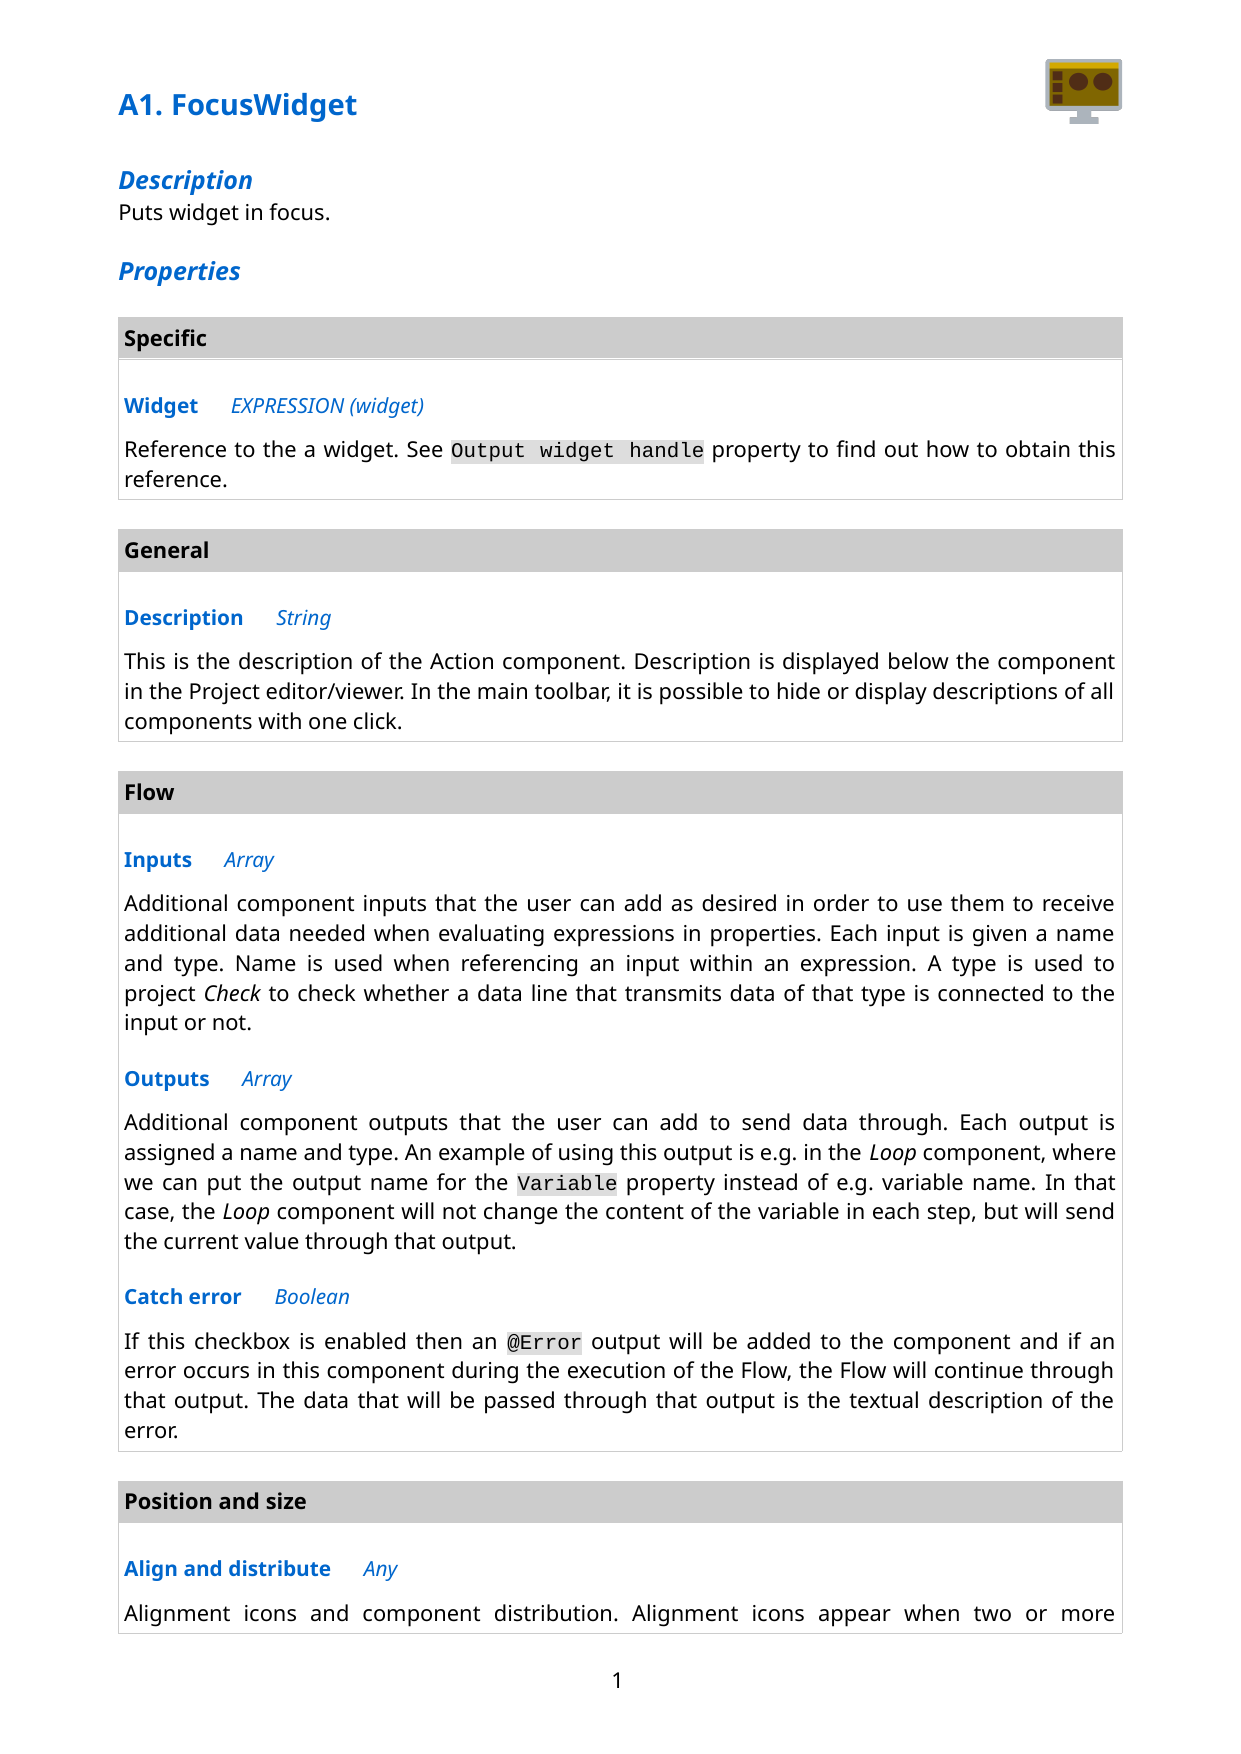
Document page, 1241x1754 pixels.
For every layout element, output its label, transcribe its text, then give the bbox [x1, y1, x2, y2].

table_cell Description String This is the description of the Action component. Description is displayed below the component in the Project editor/viewer. In the main toolbar, it is possible to hide or display descriptions of all components with one click. [119, 572, 1122, 741]
table_header Flow [119, 772, 1122, 813]
subtitle FocusWidget [118, 84, 1045, 124]
table_cell Widget EXPRESSION (widget) Reference to the a widget. See Output widget handle property to find out how to obtain this reference. [119, 360, 1122, 499]
text Puts widget in focus. [118, 197, 1122, 227]
table_cell Align and distribute Any Alignment icons and component distribution. Alignment icons appear when two or more [119, 1523, 1122, 1633]
picture [1045, 59, 1123, 124]
subtitle Description [118, 163, 1122, 197]
table_cell Inputs Array Additional component inputs that the user can add as desired in order to use them to receive additional data needed when evaluating expressions in properties. Each input is given a name and type. Name is used when referencing an input within an expression. A type is used to project Check to check whether a data line that transmits data of that type is connected to the input or not. Outputs Array Additional component outputs that the user can add to send data through. Each output is assigned a name and type. An example of using this output is e.g. in the Loop component, where we can put the output name for the Variable property instead of e.g. variable name. In that case, the Loop component will not change the content of the variable in each step, but will send the current value through that output. Catch error Boolean If this checkbox is enabled then an @Error output will be added to the component and if an error occurs in this component during the execution of the Flow, the Flow will continue through that output. The data that will be passed through that output is the textual description of the error. [119, 814, 1122, 1451]
subtitle Properties [118, 253, 1122, 287]
table_header Specific [119, 318, 1122, 358]
table_header Position and size [119, 1482, 1122, 1522]
table_header General [119, 530, 1122, 571]
